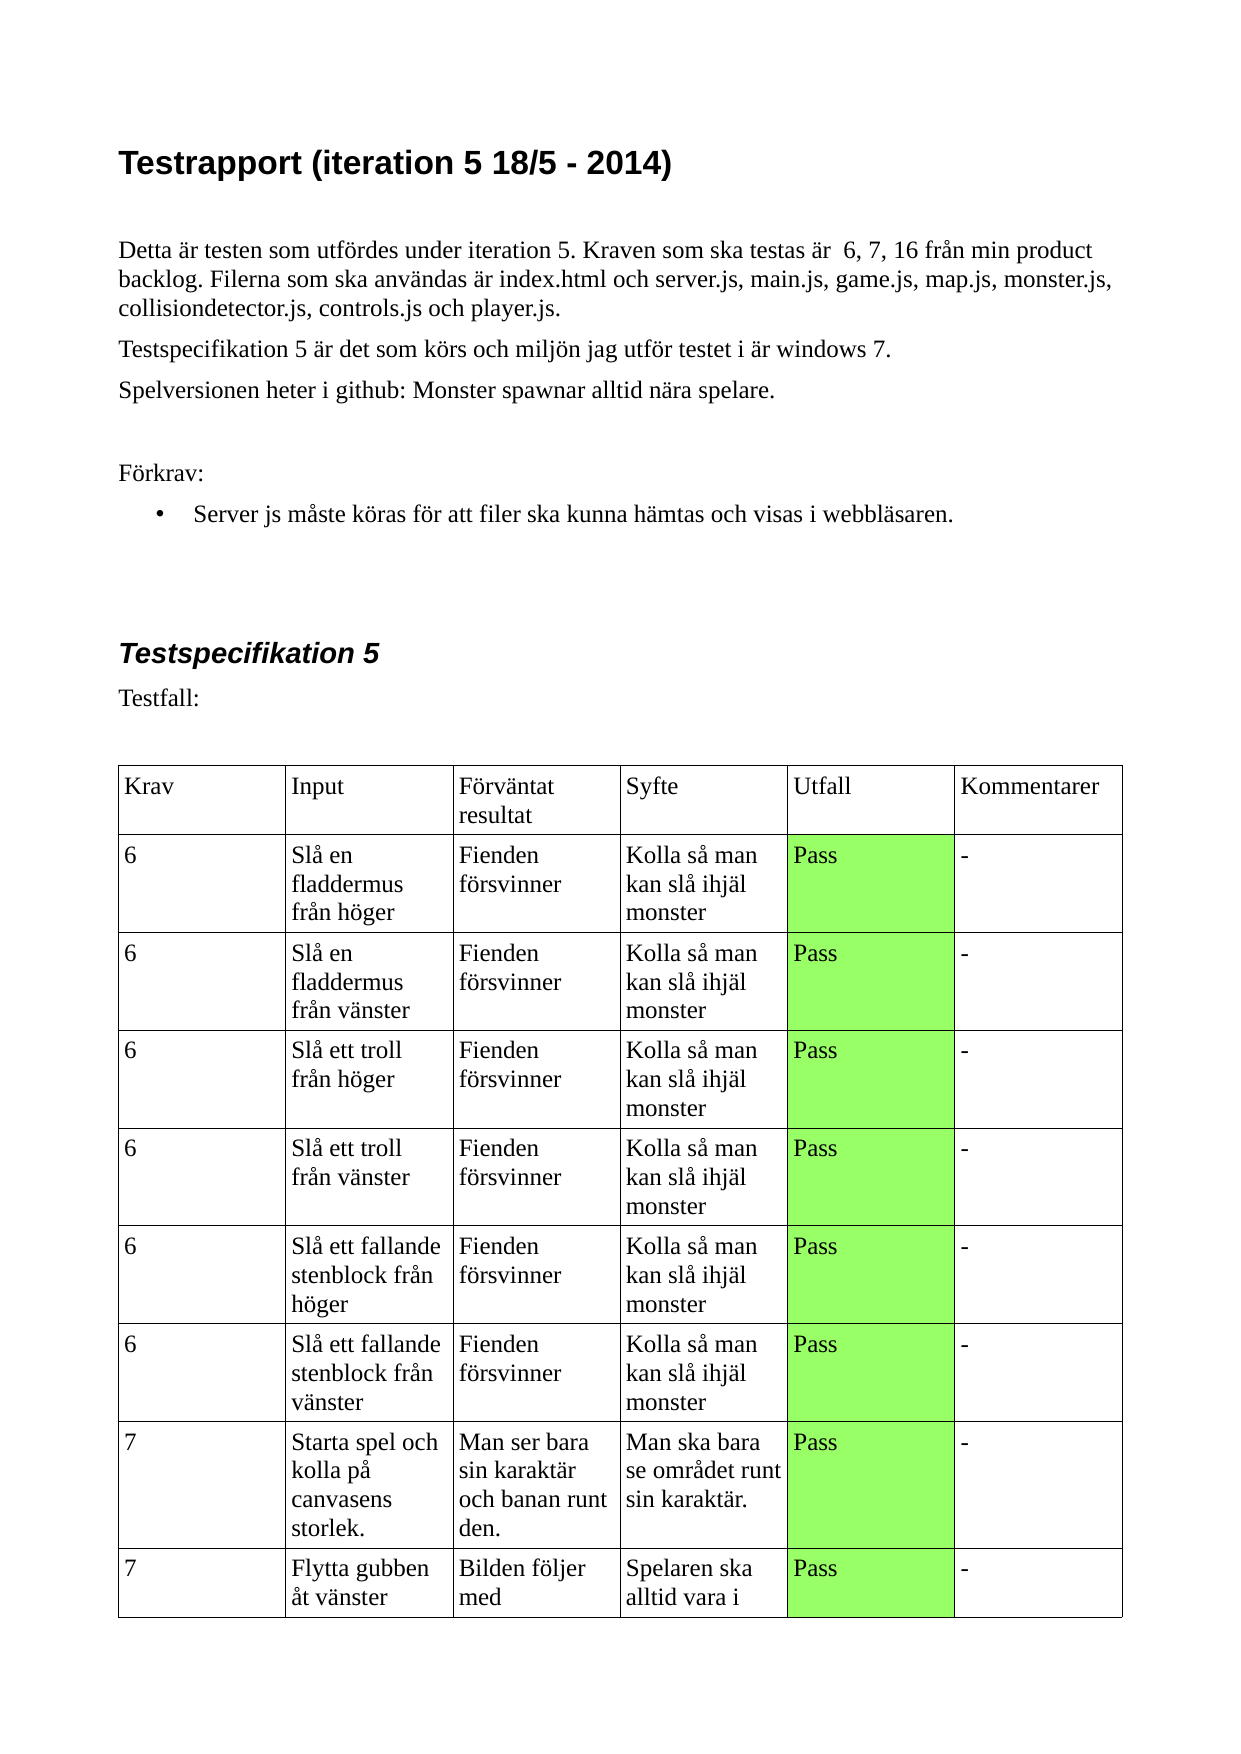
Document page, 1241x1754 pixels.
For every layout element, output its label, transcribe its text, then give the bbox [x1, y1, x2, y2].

table_cell Pass [788, 1226, 954, 1323]
table_cell - [955, 1549, 1122, 1617]
table_cell Fienden försvinner [454, 1324, 620, 1421]
table_cell Pass [788, 1031, 954, 1128]
table_cell - [955, 1324, 1122, 1421]
table_cell Slå ett fallande stenblock från vänster [286, 1324, 453, 1421]
table_cell Fienden försvinner [454, 835, 620, 932]
table_cell Pass [788, 1549, 954, 1617]
table_cell Slå ett troll från vänster [286, 1129, 453, 1225]
text Spelversionen heter i github: Monster spawnar alltid nära spelare. [118, 376, 1122, 404]
table_cell Man ska bara se området runt sin karaktär. [621, 1422, 787, 1548]
table_header Input [286, 766, 453, 834]
table_cell Kolla så man kan slå ihjäl monster [621, 1226, 787, 1323]
table_cell Slå en fladdermus från vänster [286, 933, 453, 1030]
table_cell Pass [788, 1422, 954, 1548]
subtitle Testspecifikation 5 [118, 637, 1122, 670]
table_header Krav [119, 766, 285, 834]
table_cell Fienden försvinner [454, 1226, 620, 1323]
table_cell Slå en fladdermus från höger [286, 835, 453, 932]
table_cell 7 [119, 1549, 285, 1617]
table_cell Pass [788, 1324, 954, 1421]
table_cell Kolla så man kan slå ihjäl monster [621, 933, 787, 1030]
table_cell Kolla så man kan slå ihjäl monster [621, 835, 787, 932]
table_header Förväntat resultat [454, 766, 620, 834]
table_header Syfte [621, 766, 787, 834]
table_cell Flytta gubben åt vänster [286, 1549, 453, 1617]
table_cell Pass [788, 933, 954, 1030]
table_cell - [955, 835, 1122, 932]
table_cell Fienden försvinner [454, 1129, 620, 1225]
table_cell 6 [119, 1031, 285, 1128]
table_cell 7 [119, 1422, 285, 1548]
table_cell - [955, 1129, 1122, 1225]
table_cell - [955, 1422, 1122, 1548]
table_header Utfall [788, 766, 954, 834]
table_cell 6 [119, 1129, 285, 1225]
text Testspecifikation 5 är det som körs och miljön jag utför testet i är windows 7. [118, 334, 1122, 363]
table_cell - [955, 1031, 1122, 1128]
text Testfall: [118, 683, 1122, 711]
text Detta är testen som utfördes under iteration 5. Kraven som ska testas är 6, 7, 16 från min product backlog. Filerna som ska användas är index.html och server.js, main.js, game.js, map.js, monster.js, collisiondetector.js, controls.js och player.js. [118, 236, 1122, 322]
table_cell 6 [119, 835, 285, 932]
table_cell Kolla så man kan slå ihjäl monster [621, 1324, 787, 1421]
subtitle Testrapport (iteration 5 18/5 - 2014) [118, 143, 1122, 182]
table_cell Spelaren ska alltid vara i [621, 1549, 787, 1617]
table_cell Man ser bara sin karaktär och banan runt den. [454, 1422, 620, 1548]
table_cell Bilden följer med [454, 1549, 620, 1617]
table_cell - [955, 1226, 1122, 1323]
table_cell Kolla så man kan slå ihjäl monster [621, 1031, 787, 1128]
list Server js måste köras för att filer ska kunna hämtas och visas i webbläsaren. [156, 499, 1122, 528]
table_cell Starta spel och kolla på canvasens storlek. [286, 1422, 453, 1548]
table_cell Fienden försvinner [454, 1031, 620, 1128]
table_cell Slå ett fallande stenblock från höger [286, 1226, 453, 1323]
table_cell Pass [788, 835, 954, 932]
table_cell 6 [119, 933, 285, 1030]
table_cell Pass [788, 1129, 954, 1225]
text Förkrav: [118, 458, 1122, 487]
table_cell 6 [119, 1324, 285, 1421]
table_cell - [955, 933, 1122, 1030]
table_cell Fienden försvinner [454, 933, 620, 1030]
table_header Kommentarer [955, 766, 1122, 834]
table_cell Kolla så man kan slå ihjäl monster [621, 1129, 787, 1225]
table_cell 6 [119, 1226, 285, 1323]
table_cell Slå ett troll från höger [286, 1031, 453, 1128]
